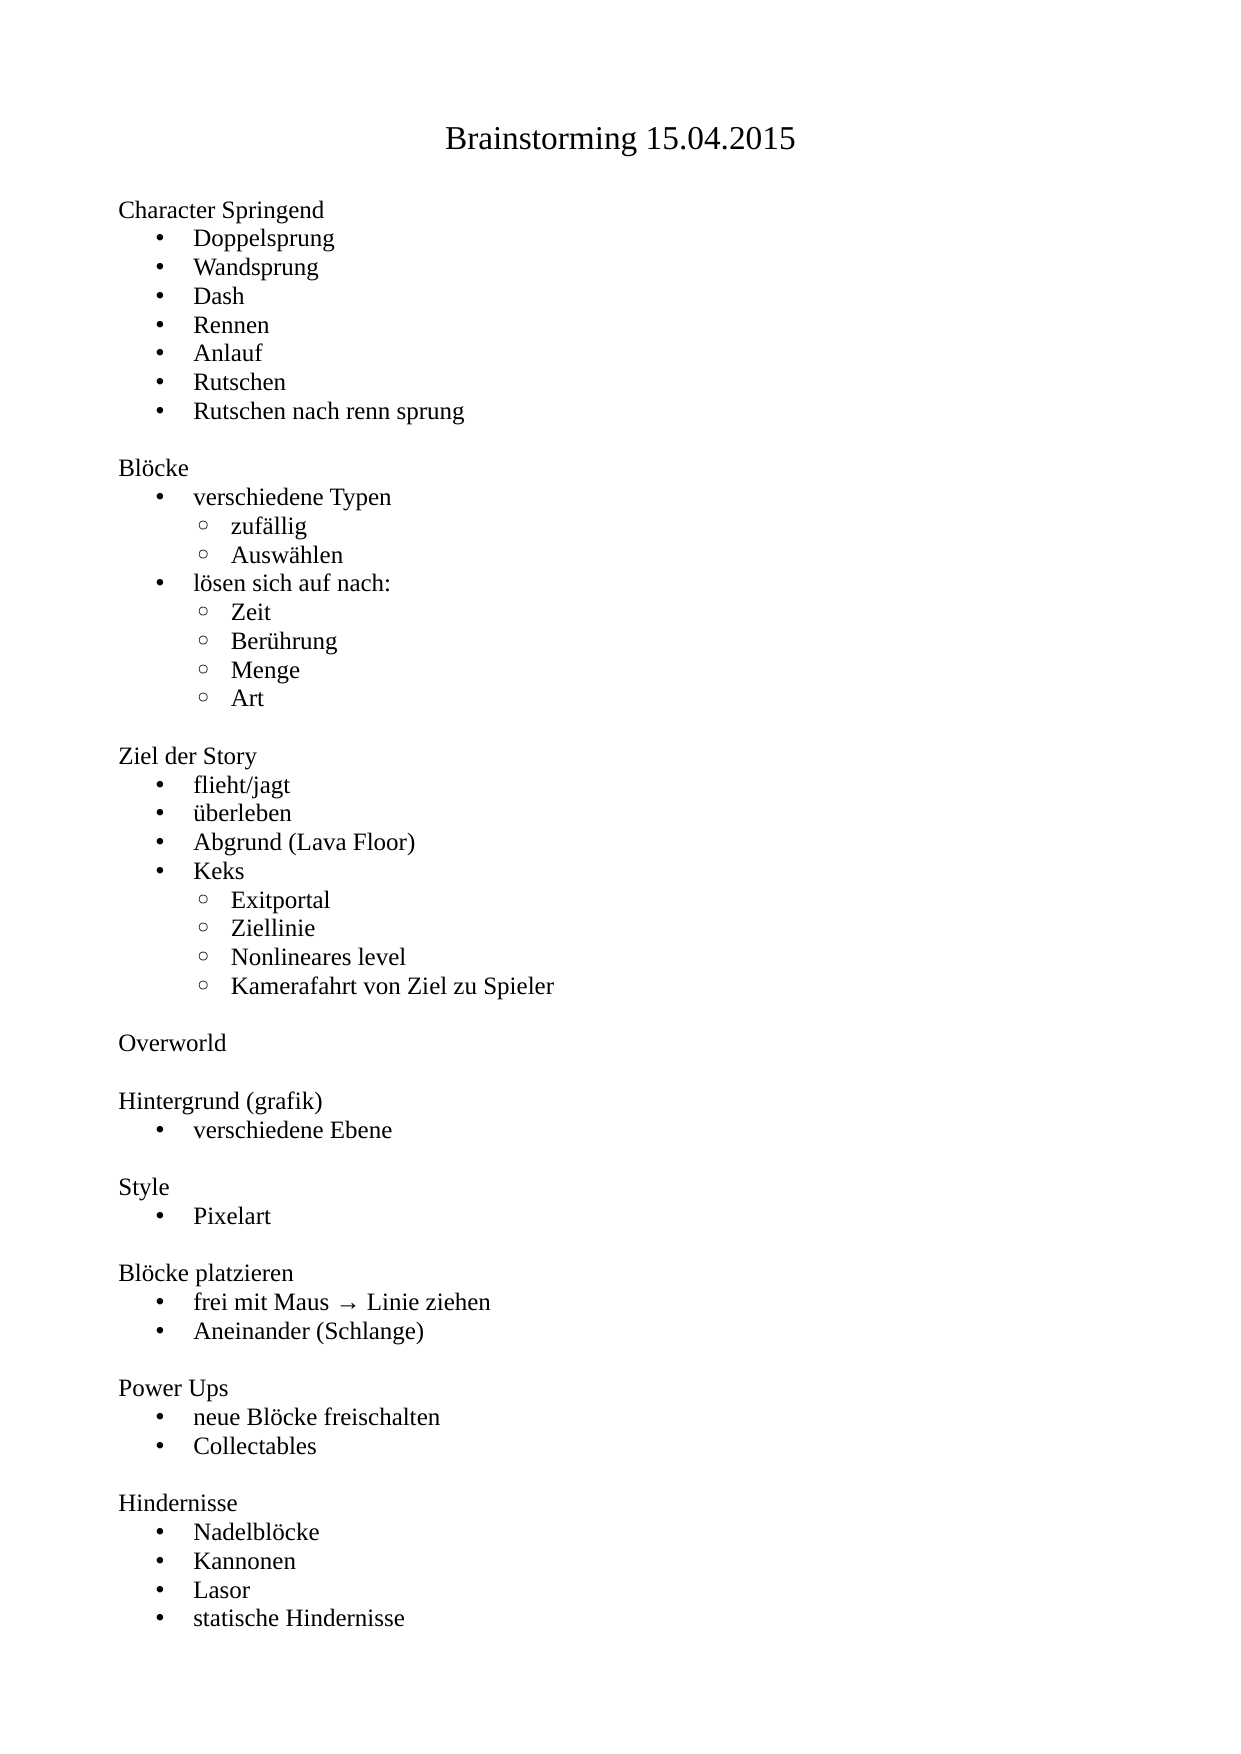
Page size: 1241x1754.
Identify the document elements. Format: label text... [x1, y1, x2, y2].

list flieht/jagt [156, 770, 1122, 798]
list Zeit [193, 597, 1122, 626]
list verschiedene Ebene [156, 1115, 1122, 1143]
list Berührung [193, 626, 1122, 655]
text Power Ups [118, 1373, 1122, 1402]
list Wandsprung [156, 252, 1122, 281]
list Ziellinie [193, 913, 1122, 942]
list verschiedene Typen [156, 482, 1122, 511]
list überleben [156, 798, 1122, 827]
list Rutschen [156, 367, 1122, 396]
list Collectables [156, 1431, 1122, 1460]
list Nonlineares level [193, 942, 1122, 971]
list frei mit Maus → Linie ziehen [156, 1287, 1122, 1316]
list Lasor [156, 1575, 1122, 1603]
list Kannonen [156, 1546, 1122, 1575]
list Art [193, 683, 1122, 712]
list Rennen [156, 310, 1122, 338]
list Doppelsprung [156, 223, 1122, 252]
list Auswählen [193, 540, 1122, 568]
list neue Blöcke freischalten [156, 1402, 1122, 1431]
list Aneinander (Schlange) [156, 1316, 1122, 1345]
list Menge [193, 655, 1122, 683]
text Ziel der Story [118, 741, 1122, 770]
list Pixelart [156, 1201, 1122, 1230]
list Abgrund (Lava Floor) [156, 827, 1122, 856]
list lösen sich auf nach: [156, 568, 1122, 597]
text Hindernisse [118, 1488, 1122, 1517]
list zufällig [193, 511, 1122, 540]
list Nadelblöcke [156, 1517, 1122, 1546]
text Brainstorming 15.04.2015 [118, 118, 1122, 156]
list Exitportal [193, 885, 1122, 913]
text Blöcke [118, 453, 1122, 482]
list statische Hindernisse [156, 1603, 1122, 1632]
list Anlauf [156, 338, 1122, 367]
list Keks [156, 856, 1122, 885]
text Character Springend [118, 195, 1122, 223]
list Dash [156, 281, 1122, 310]
text Blöcke platzieren [118, 1258, 1122, 1287]
text Style [118, 1172, 1122, 1201]
list Kamerafahrt von Ziel zu Spieler [193, 971, 1122, 1000]
text Overworld [118, 1028, 1122, 1057]
list Rutschen nach renn sprung [156, 396, 1122, 425]
text Hintergrund (grafik) [118, 1086, 1122, 1115]
